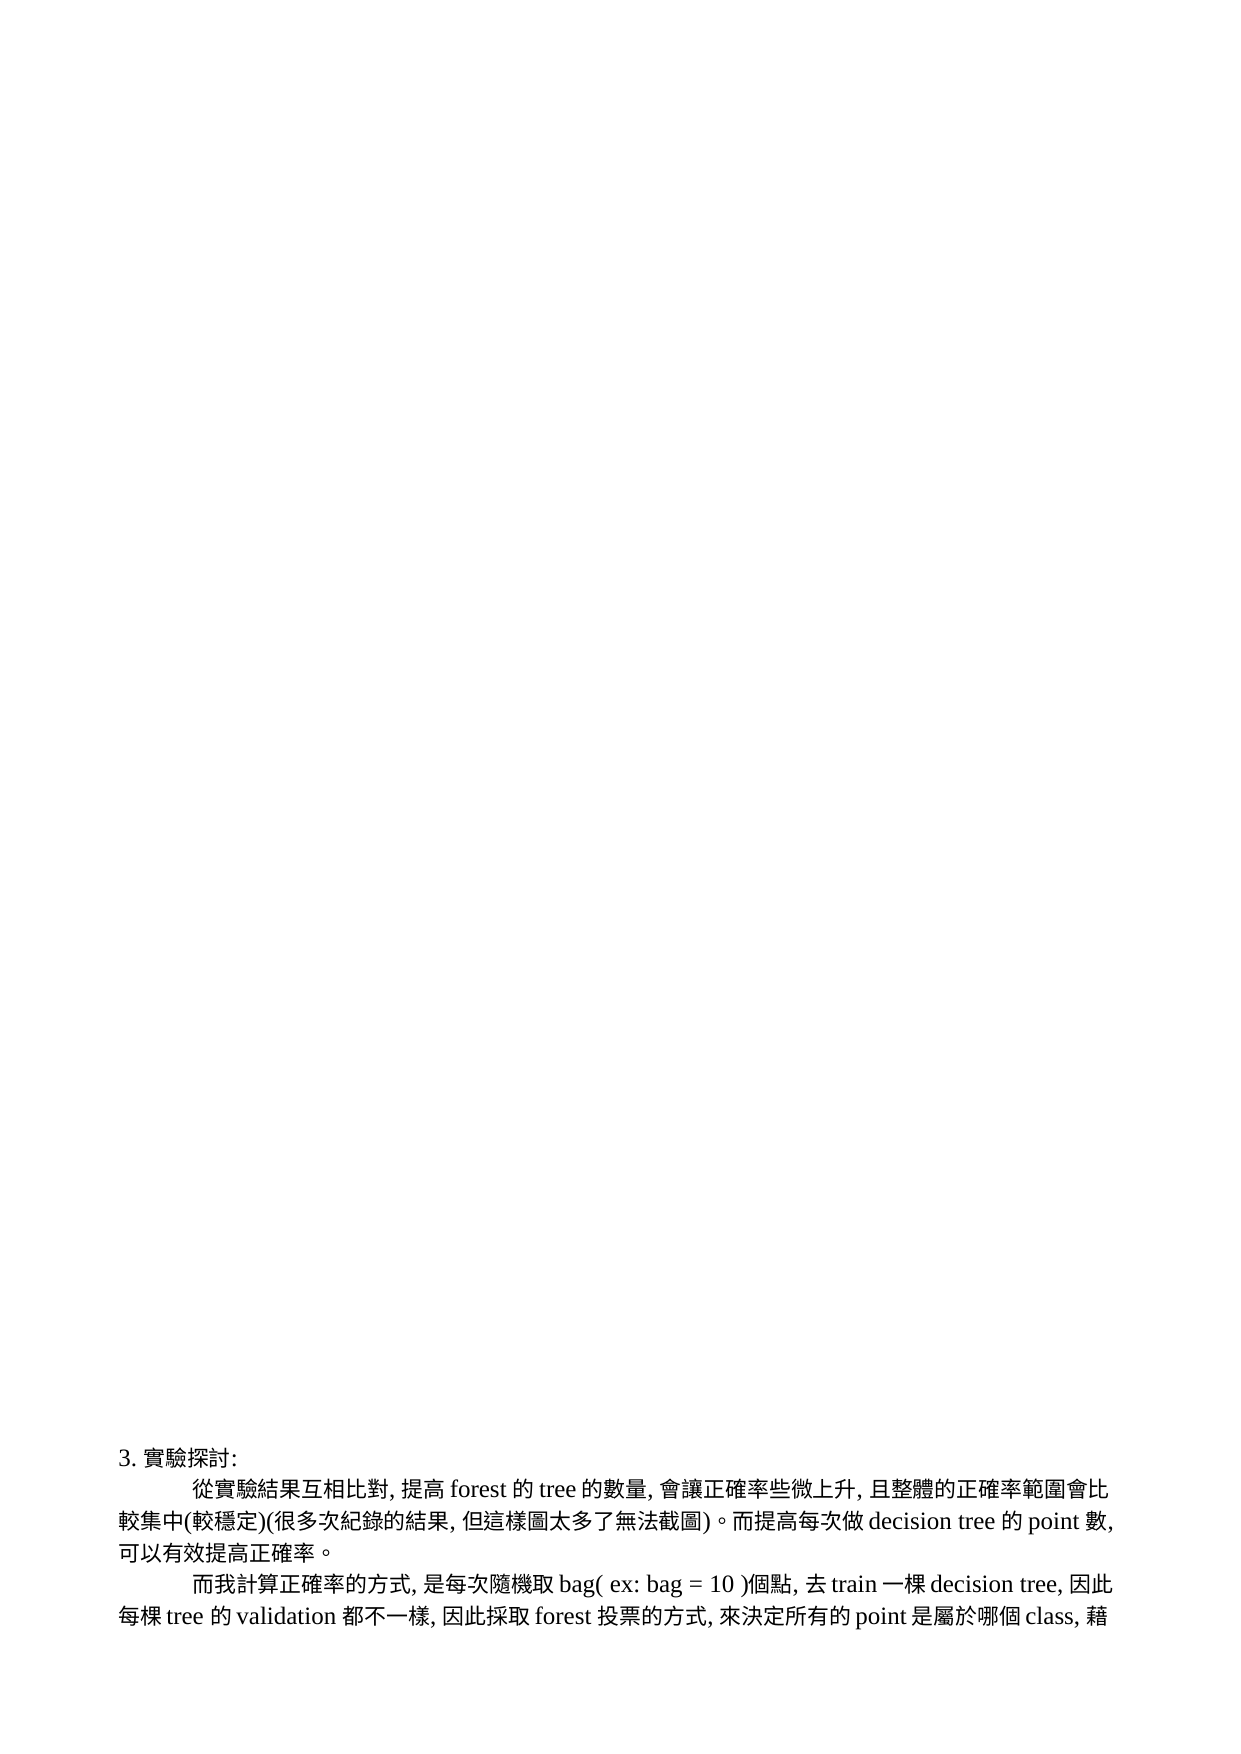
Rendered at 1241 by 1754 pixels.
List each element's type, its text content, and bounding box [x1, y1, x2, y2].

text [118, 118, 1122, 1096]
text 3. 實驗探討: 從實驗結果互相比對, 提高forest 的tree的數量, 會讓正確率些微上升, 且整體的正確率範圍會比較集中(較穩定)(很多次紀錄的結果, 但這樣圖太多了無法截圖)。而提高每次做decision tree 的point 數, 可以有效提高正確率。 而我計算正確率的方式, 是每次隨機取bag( ex: bag = 10 )個點, 去train一棵decision tree, 因此每棵tree 的validation 都不一樣, 因此採取forest 投票的方式, 來決定所有的point是屬於哪個class, 藉 [118, 1096, 1122, 1631]
